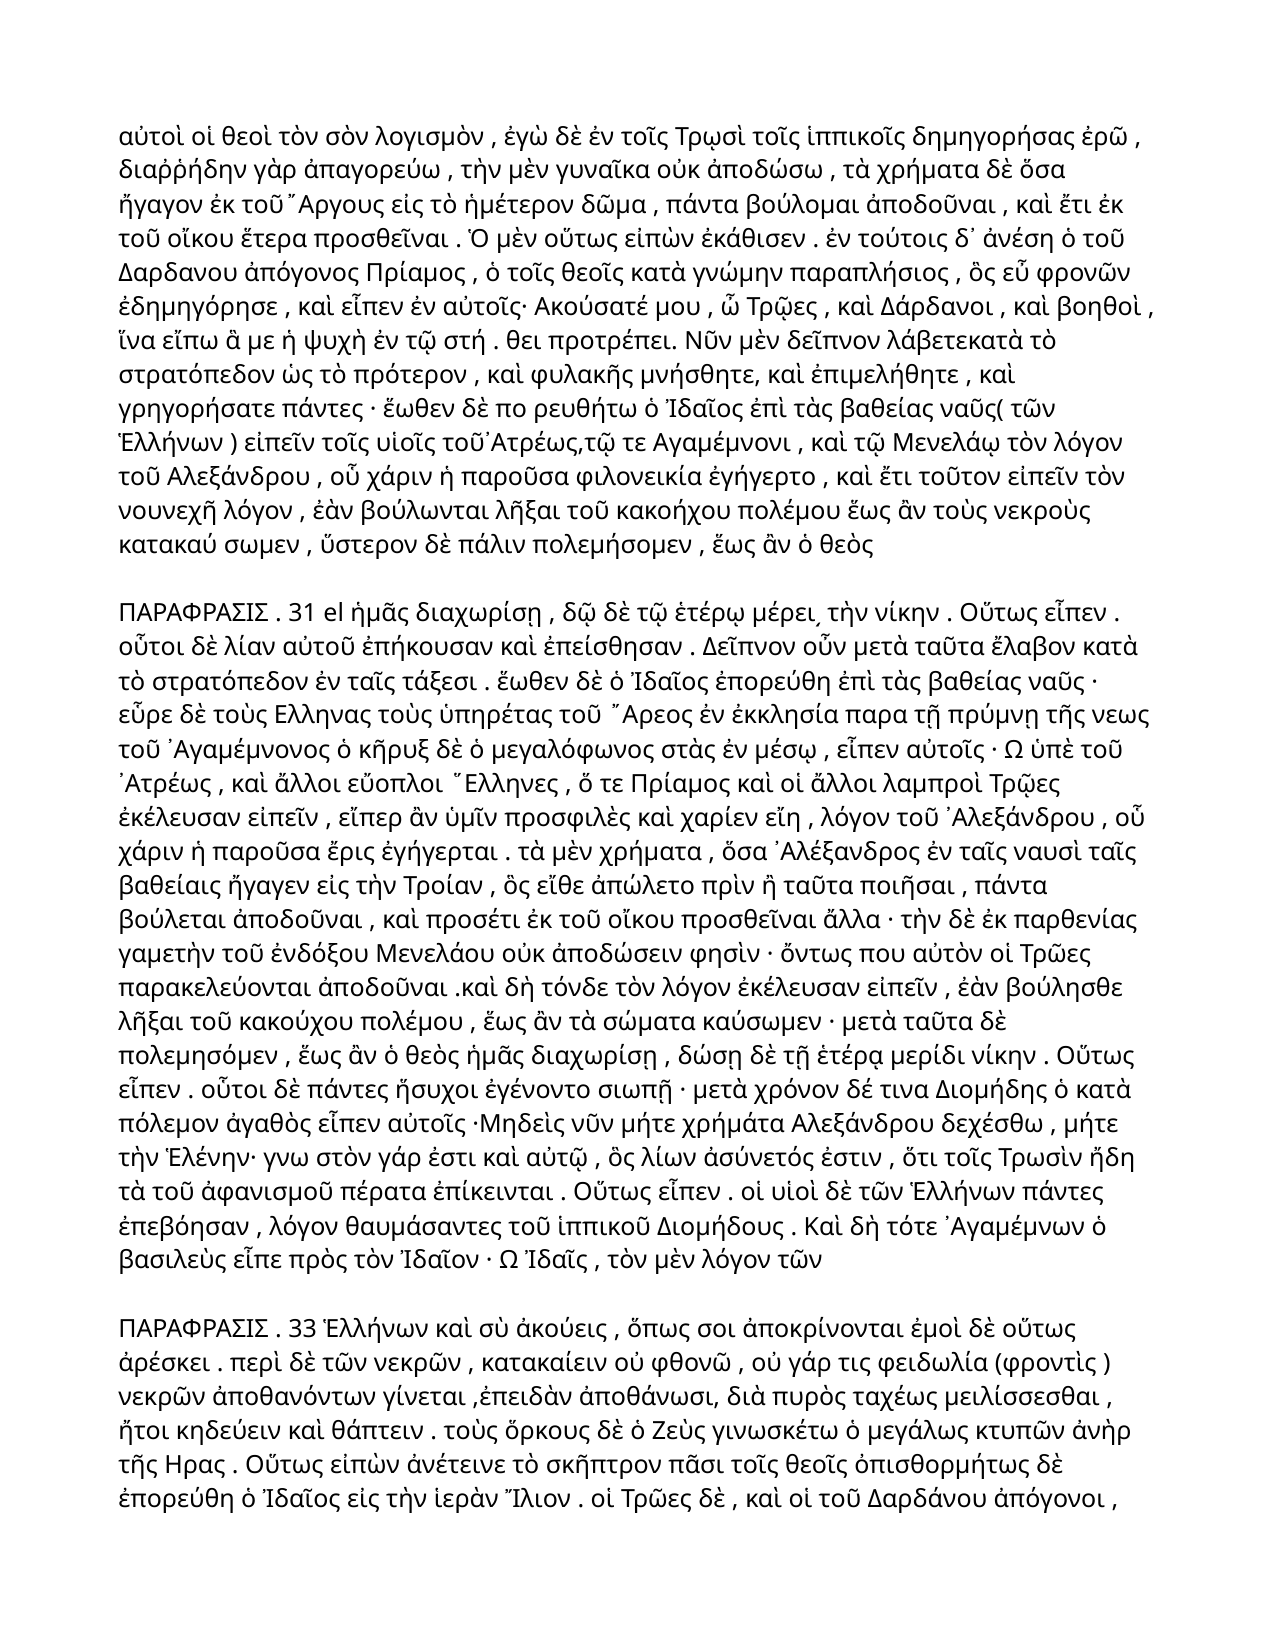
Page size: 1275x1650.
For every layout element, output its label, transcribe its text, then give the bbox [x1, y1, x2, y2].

text ΠΑΡΑΦΡΑΣΙΣ . 33 Ἑλλήνων καὶ σὺ ἀκούεις , ὅπως σοι ἀποκρίνονται ἐμοὶ δὲ οὕτως ἀρέσκει . περὶ δὲ τῶν νεκρῶν , κατακαίειν οὐ φθονῶ , οὐ γάρ τις φειδωλία (φροντὶς ) νεκρῶν ἀποθανόντων γίνεται ,ἐπειδὰν ἀποθάνωσι, διὰ πυρὸς ταχέως μειλίσσεσθαι , ἤτοι κηδεύειν καὶ θάπτειν . τοὺς ὅρκους δὲ ὁ Ζεὺς γινωσκέτω ὁ μεγάλως κτυπῶν ἀνὴρ τῆς Ηρας . Οὕτως εἰπὼν ἀνέτεινε τὸ σκῆπτρον πᾶσι τοῖς θεοῖς ὀπισθορμήτως δὲ ἐπορεύθη ὁ Ἰδαῖος εἰς τὴν ἱερὰν Ἴλιον . οἱ Τρῶες δὲ , καὶ οἱ τοῦ Δαρδάνου ἀπόγονοι , [118, 1310, 1157, 1515]
text ΠΑΡΑΦΡΑΣΙΣ . 31 el ἡμᾶς διαχωρίσῃ , δῷ δὲ τῷ ἑτέρῳ μέρει͵ τὴν νίκην . Οὕτως εἶπεν . οὗτοι δὲ λίαν αὐτοῦ ἐπήκουσαν καὶ ἐπείσθησαν . Δεῖπνον οὖν μετὰ ταῦτα ἔλαβον κατὰ τὸ στρατόπεδον ἐν ταῖς τάξεσι . ἕωθεν δὲ ὁ Ἰδαῖος ἐπορεύθη ἐπὶ τὰς βαθείας ναῦς · εὗρε δὲ τοὺς Ελληνας τοὺς ὑπηρέτας τοῦ ῎Αρεος ἐν ἐκκλησία παρα τῇ πρύμνῃ τῆς νεως τοῦ ᾿Αγαμέμνονος ὁ κῆρυξ δὲ ὁ μεγαλόφωνος στὰς ἐν μέσῳ , εἶπεν αὐτοῖς · Ω ὑπὲ τοῦ ᾿Ατρέως , καὶ ἄλλοι εὔοπλοι ῞Ελληνες , ὅ τε Πρίαμος καὶ οἱ ἄλλοι λαμπροὶ Τρῷες ἐκέλευσαν εἰπεῖν , εἴπερ ἂν ὑμῖν προσφιλὲς καὶ χαρίεν εἴη , λόγον τοῦ ᾿Αλεξάνδρου , οὗ χάριν ἡ παροῦσα ἔρις ἐγήγερται . τὰ μὲν χρήματα , ὅσα ᾿Αλέξανδρος ἐν ταῖς ναυσὶ ταῖς βαθείαις ἤγαγεν εἰς τὴν Τροίαν , ὃς εἴθε ἀπώλετο πρὶν ἢ ταῦτα ποιῆσαι , πάντα βούλεται ἀποδοῦναι , καὶ προσέτι ἐκ τοῦ οἴκου προσθεῖναι ἄλλα · τὴν δὲ ἐκ παρθενίας γαμετὴν τοῦ ἐνδόξου Μενελάου οὐκ ἀποδώσειν φησὶν · ὄντως που αὐτὸν οἱ Τρῶες παρακελεύονται ἀποδοῦναι .καὶ δὴ τόνδε τὸν λόγον ἐκέλευσαν εἰπεῖν , ἐὰν βούλησθε λῆξαι τοῦ κακούχου πολέμου , ἕως ἂν τὰ σώματα καύσωμεν · μετὰ ταῦτα δὲ πολεμησόμεν , ἕως ἂν ὁ θεὸς ἡμᾶς διαχωρίσῃ , δώσῃ δὲ τῇ ἑτέρᾳ μερίδι νίκην . Οὕτως εἶπεν . οὗτοι δὲ πάντες ἥσυχοι ἐγένοντο σιωπῇ · μετὰ χρόνον δέ τινα Διομήδης ὁ κατὰ πόλεμον ἀγαθὸς εἶπεν αὐτοῖς ·Μηδεὶς νῦν μήτε χρήμάτα Αλεξάνδρου δεχέσθω , μήτε τὴν Ἑλένην· γνω στὸν γάρ ἐστι καὶ αὐτῷ , ὃς λίων ἀσύνετός ἐστιν , ὅτι τοῖς Τρωσὶν ἤδη τὰ τοῦ ἀφανισμοῦ πέρατα ἐπίκεινται . Οὕτως εἶπεν . οἱ υἱοὶ δὲ τῶν Ἑλλήνων πάντες ἐπεβόησαν , λόγον θαυμάσαντες τοῦ ἱππικοῦ Διομήδους . Καὶ δὴ τότε ᾿Αγαμέμνων ὁ βασιλεὺς εἶπε πρὸς τὸν Ἰδαῖον · Ω Ἰδαῖς , τὸν μὲν λόγον τῶν [118, 595, 1157, 1276]
text αὐτοὶ οἱ θεοὶ τὸν σὸν λογισμὸν , ἐγὼ δὲ ἐν τοῖς Τρῳσὶ τοῖς ἱππικοῖς δημηγορήσας ἐρῶ , διαῤῥήδην γὰρ ἀπαγορεύω , τὴν μὲν γυναῖκα οὐκ ἀποδώσω , τὰ χρήματα δὲ ὅσα ἤγαγον ἐκ τοῦ῎Αργους εἰς τὸ ἡμέτερον δῶμα , πάντα βούλομαι ἀποδοῦναι , καὶ ἔτι ἐκ τοῦ οἴκου ἕτερα προσθεῖναι . Ὁ μὲν οὕτως εἰπὼν ἐκάθισεν . ἐν τούτοις δ᾽ ἀνέση ὁ τοῦ Δαρδανου ἀπόγονος Πρίαμος , ὁ τοῖς θεοῖς κατὰ γνώμην παραπλήσιος , ὃς εὖ φρονῶν ἐδημηγόρησε , καὶ εἶπεν ἐν αὐτοῖς· Ακούσατέ μου , ὦ Τρῷες , καὶ Δάρδανοι , καὶ βοηθοὶ , ἵνα εἴπω ἃ με ἡ ψυχὴ ἐν τῷ στή . θει προτρέπει. Νῦν μὲν δεῖπνον λάβετεκατὰ τὸ στρατόπεδον ὡς τὸ πρότερον , καὶ φυλακῆς μνήσθητε, καὶ ἐπιμελήθητε , καὶ γρηγορήσατε πάντες · ἕωθεν δὲ πο ρευθήτω ὁ Ἰδαῖος ἐπὶ τὰς βαθείας ναῦς( τῶν Ἑλλήνων ) εἰπεῖν τοῖς υἱοῖς τοῦ᾿Ατρέως,τῷ τε Αγαμέμνονι , καὶ τῷ Μενελάῳ τὸν λόγον τοῦ Αλεξάνδρου , οὗ χάριν ἡ παροῦσα φιλονεικία ἐγήγερτο , καὶ ἔτι τοῦτον εἰπεῖν τὸν νουνεχῆ λόγον , ἐὰν βούλωνται λῆξαι τοῦ κακοήχου πολέμου ἕως ἂν τοὺς νεκροὺς κατακαύ σωμεν , ὕστερον δὲ πάλιν πολεμήσομεν , ἕως ἂν ὁ θεὸς [118, 118, 1157, 561]
